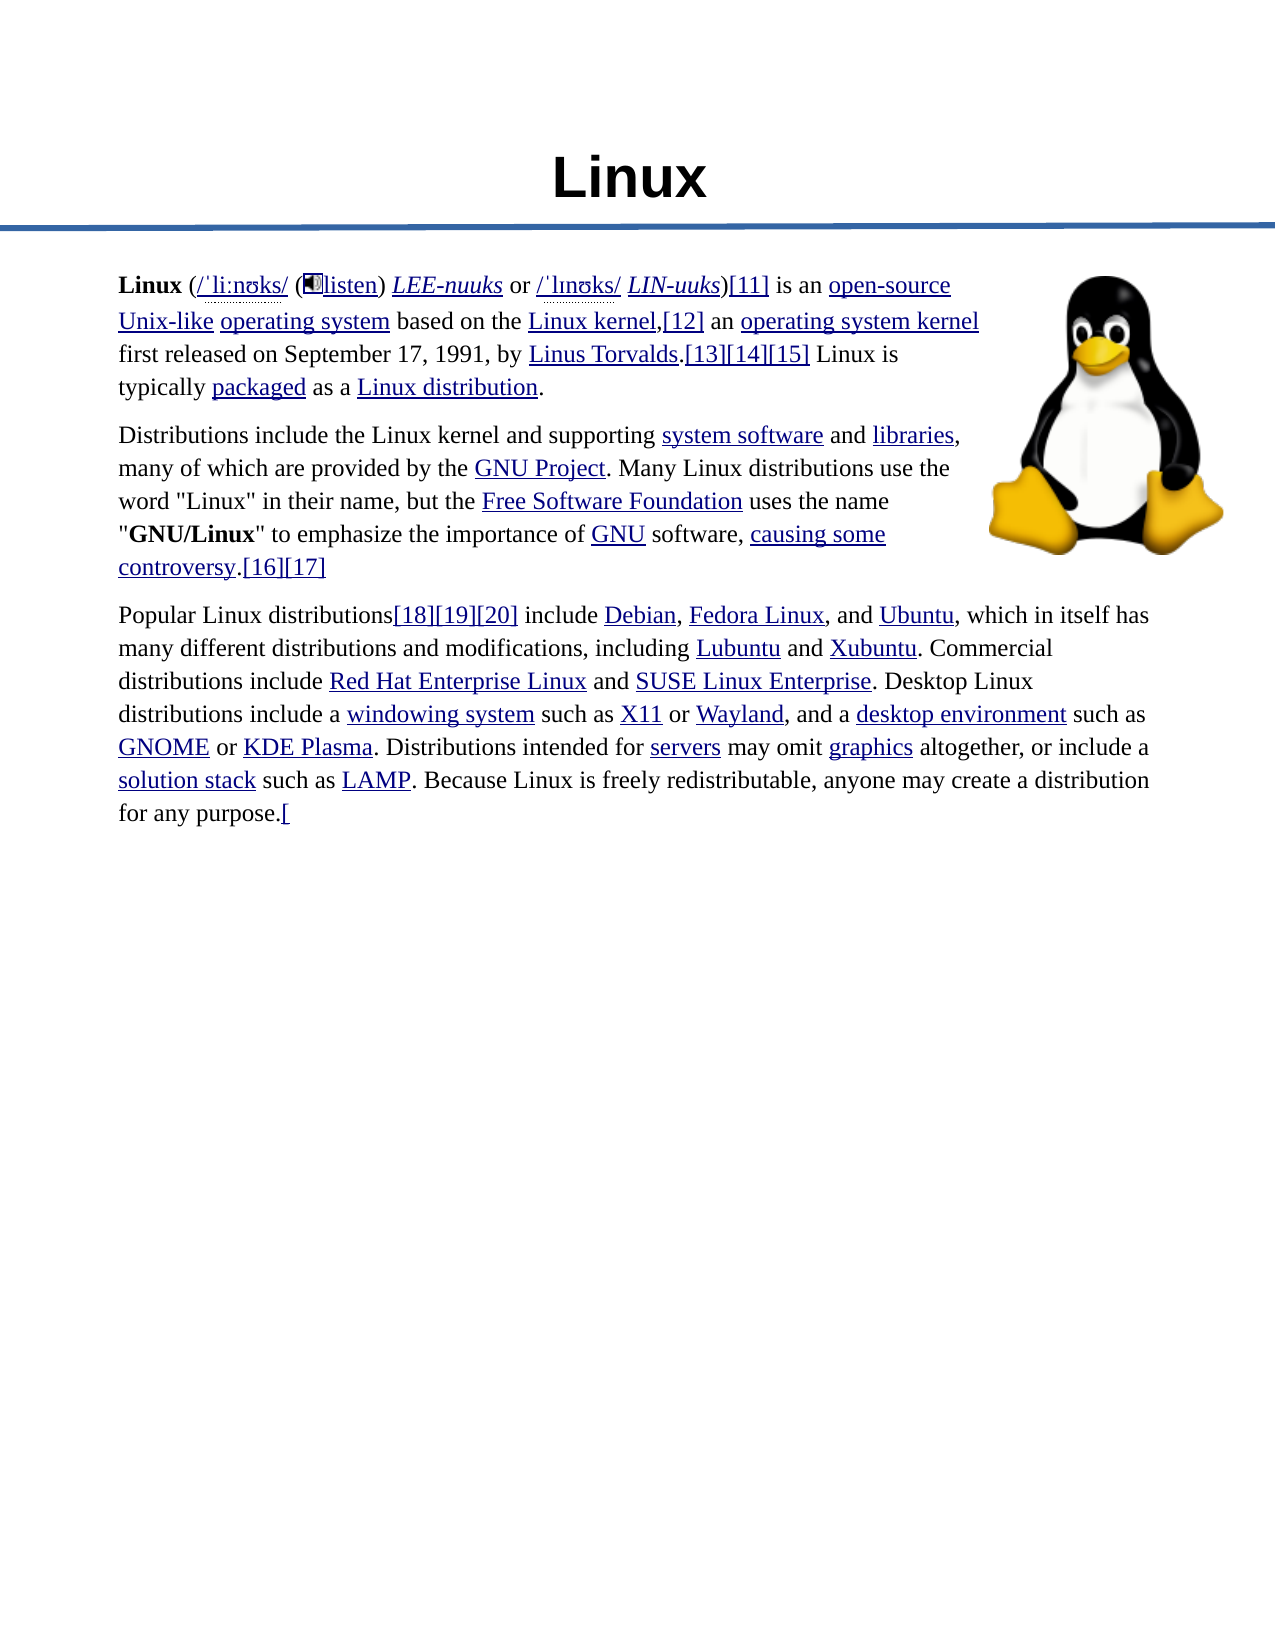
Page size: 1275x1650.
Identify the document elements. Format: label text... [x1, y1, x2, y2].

picture [989, 276, 1224, 555]
text Popular Linux distributions[18][19][20] include Debian, Fedora Linux, and Ubuntu, which in itself has many different distributions and modifications, including Lubuntu and Xubuntu. Commercial distributions include Red Hat Enterprise Linux and SUSE Linux Enterprise. Desktop Linux distributions include a windowing system such as X11 or Wayland, and a desktop environment such as GNOME or KDE Plasma. Distributions intended for servers may omit graphics altogether, or include a solution stack such as LAMP. Because Linux is freely redistributable, anyone may create a distribution for any purpose.[ [118, 600, 1157, 827]
title Linux [118, 143, 1157, 210]
text Linux (/ˈliːnʊks/ (listen) LEE-nuuks or /ˈlɪnʊks/ LIN-uuks)[11] is an open-source Unix-like operating system based on the Linux kernel,[12] an operating system kernel first released on September 17, 1991, by Linus Torvalds.[13][14][15] Linux is typically packaged as a Linux distribution. [118, 270, 1157, 401]
picture [305, 275, 322, 292]
text Distributions include the Linux kernel and supporting system software and libraries, many of which are provided by the GNU Project. Many Linux distributions use the word "Linux" in their name, but the Free Software Foundation uses the name "GNU/Linux" to emphasize the importance of GNU software, causing some controversy.[16][17] [118, 420, 1157, 581]
